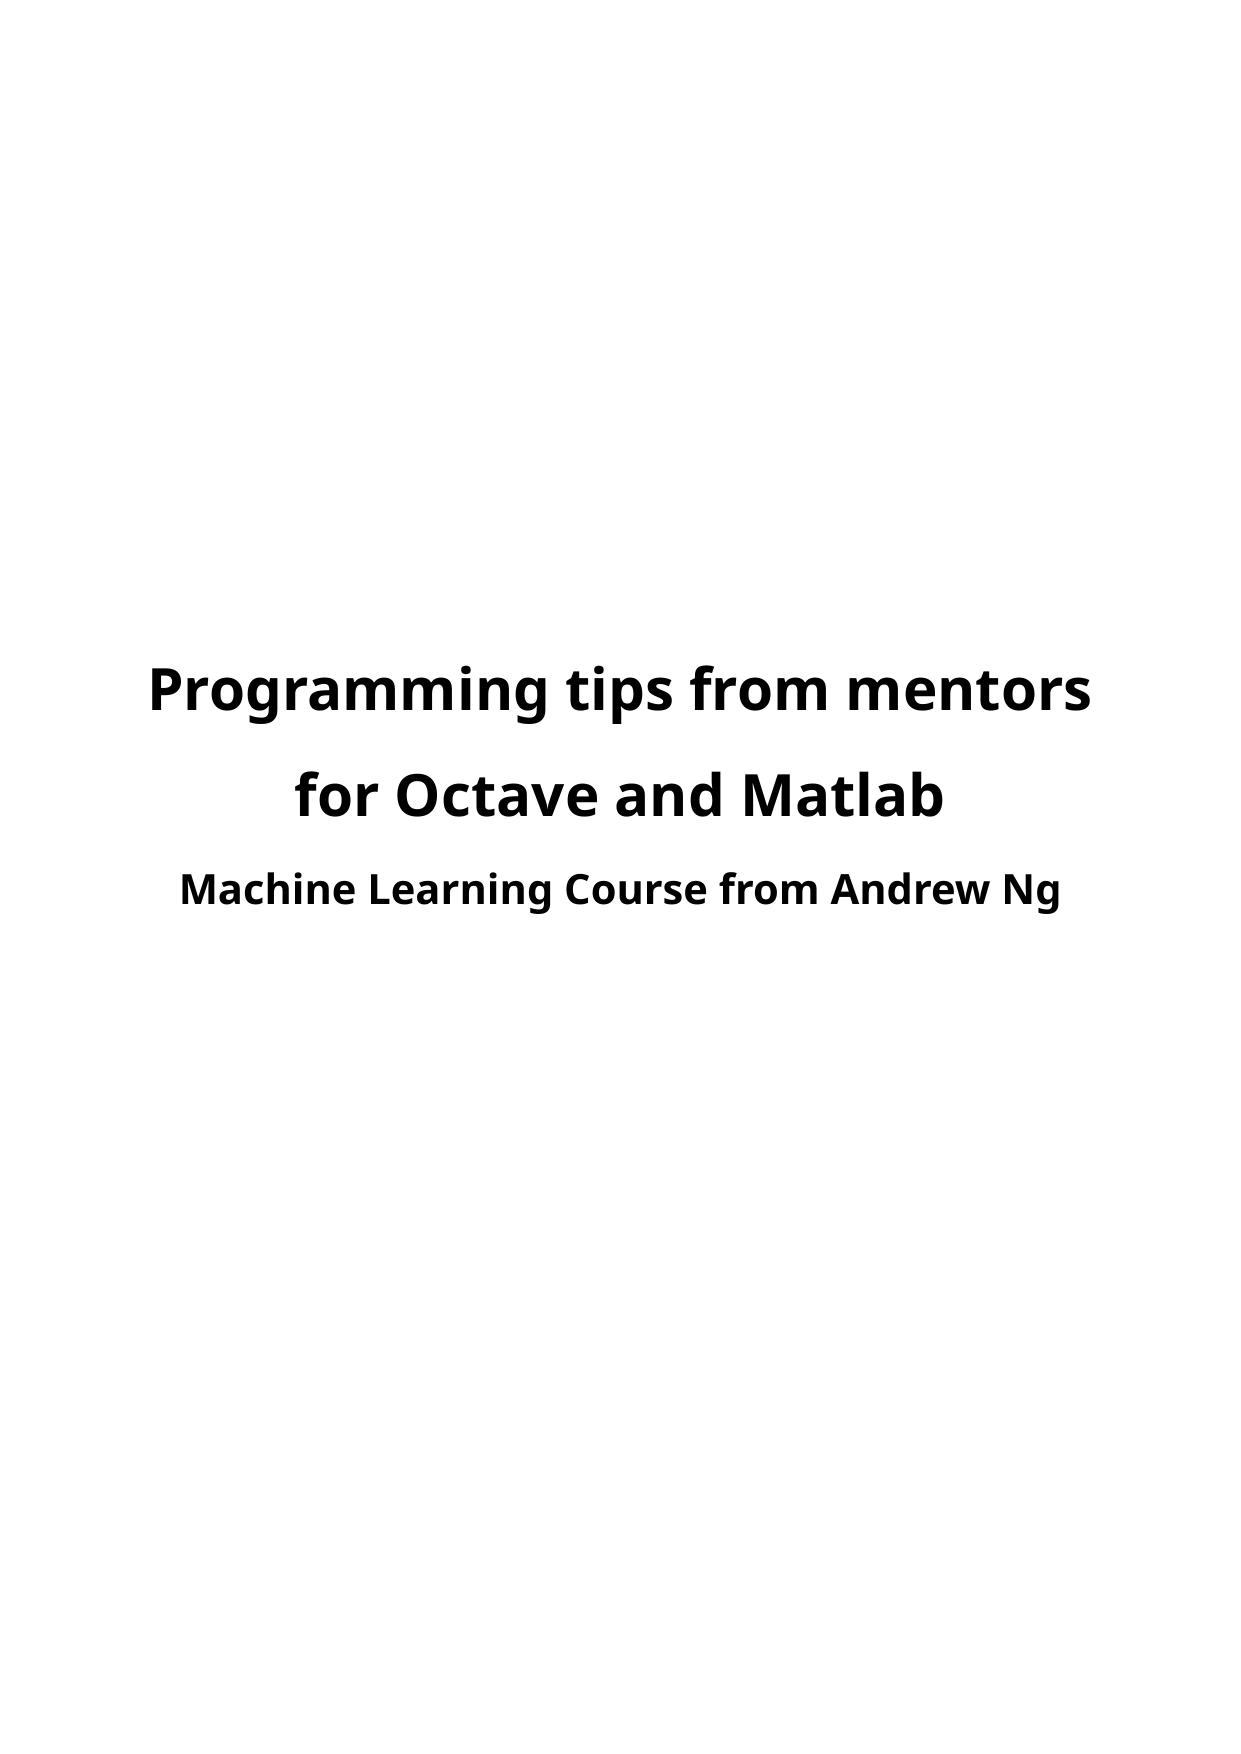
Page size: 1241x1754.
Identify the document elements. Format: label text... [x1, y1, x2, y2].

text Machine Learning Course from Andrew Ng [118, 860, 1122, 916]
text for Octave and Matlab [118, 754, 1122, 833]
text Programming tips from mentors [118, 648, 1122, 727]
